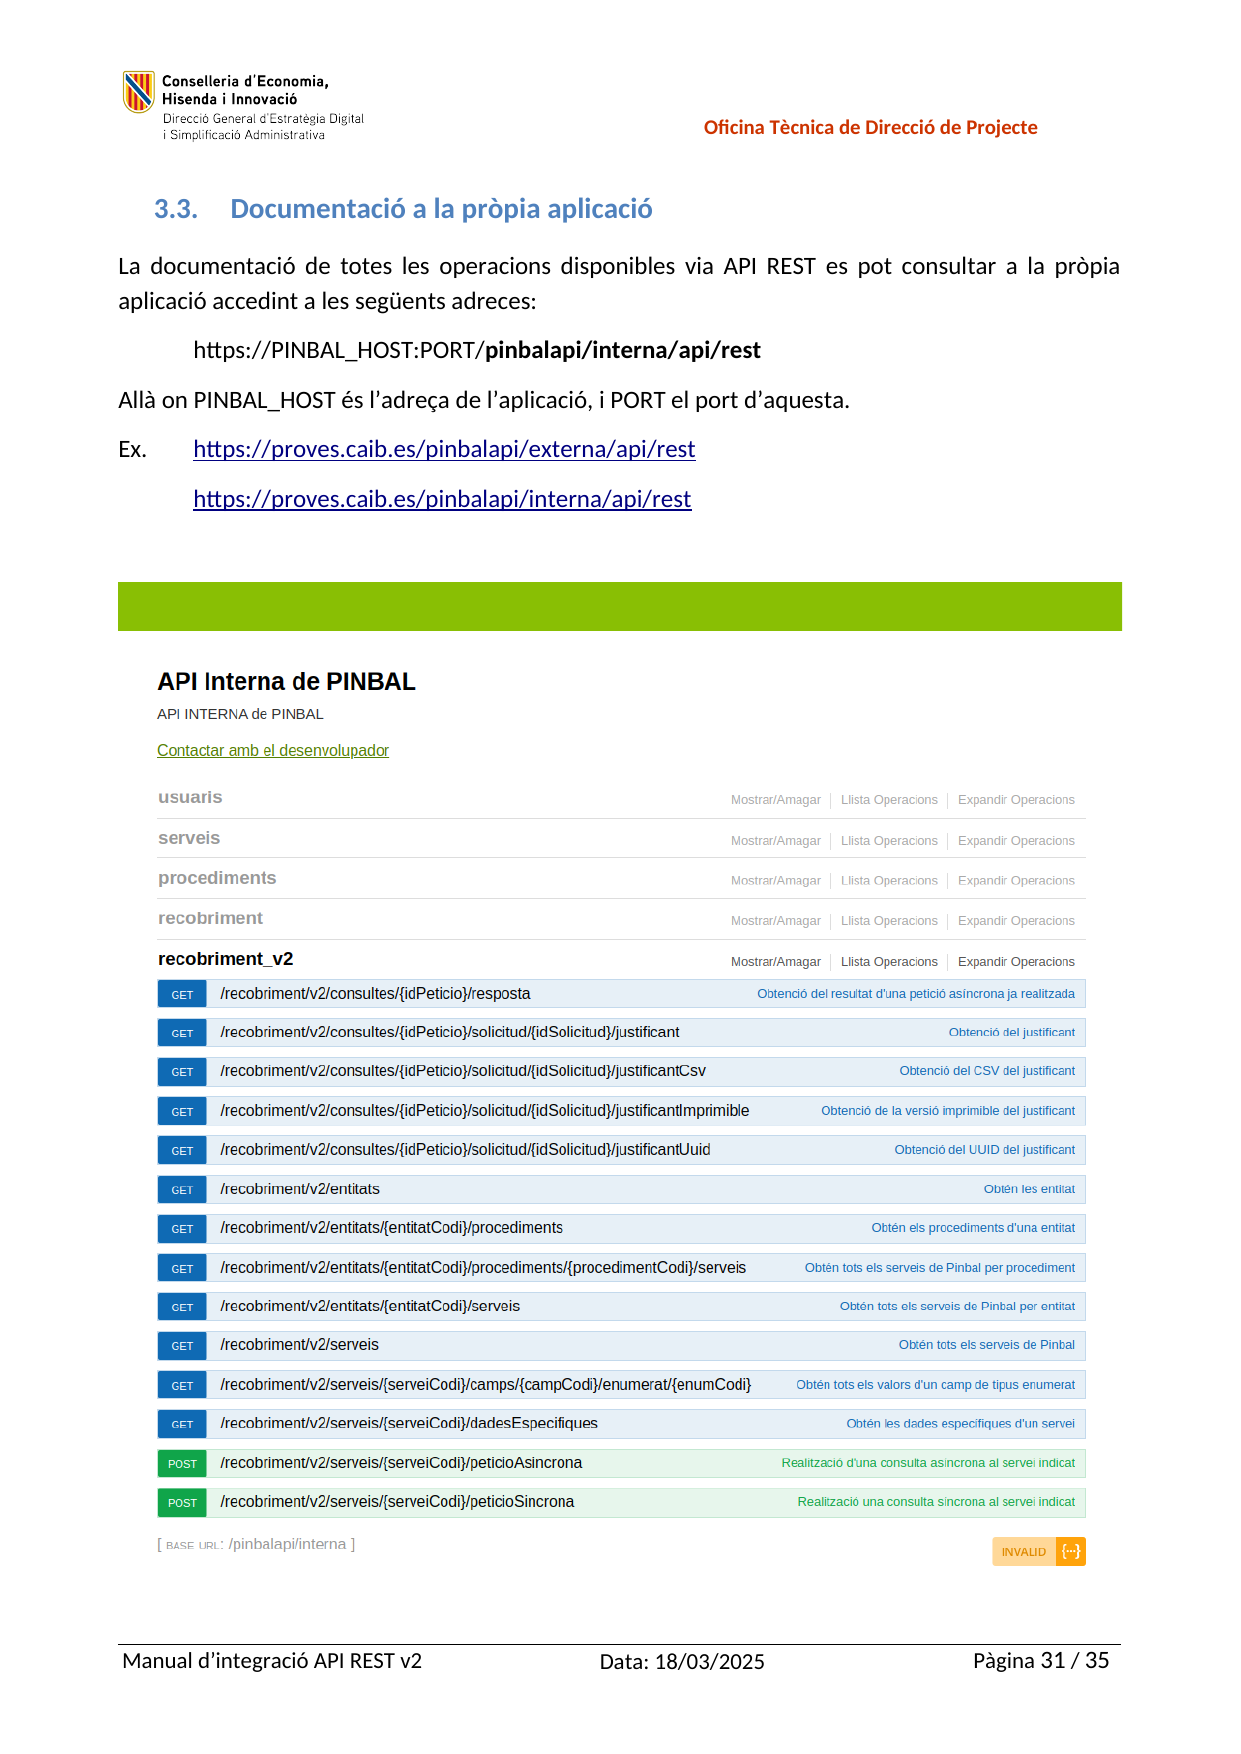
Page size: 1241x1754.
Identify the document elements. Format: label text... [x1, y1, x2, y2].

text Allà on PINBAL_HOST és l’adreça de l’aplicació, i PORT el port d’aquesta. [118, 384, 1122, 414]
picture [118, 62, 368, 151]
text Ex. https://proves.caib.es/pinbalapi/externa/api/rest [118, 433, 1122, 464]
text La documentació de totes les operacions disponibles via API REST es pot consultar a la pròpia aplicació accedint a les següents adreces: [118, 250, 1122, 315]
text https://proves.caib.es/pinbalapi/interna/api/rest [118, 483, 1122, 514]
picture [118, 582, 1123, 1579]
text https://PINBAL_HOST:PORT/pinbalapi/interna/api/rest [118, 334, 1122, 365]
subtitle Documentació a la pròpia aplicació [153, 191, 1122, 226]
